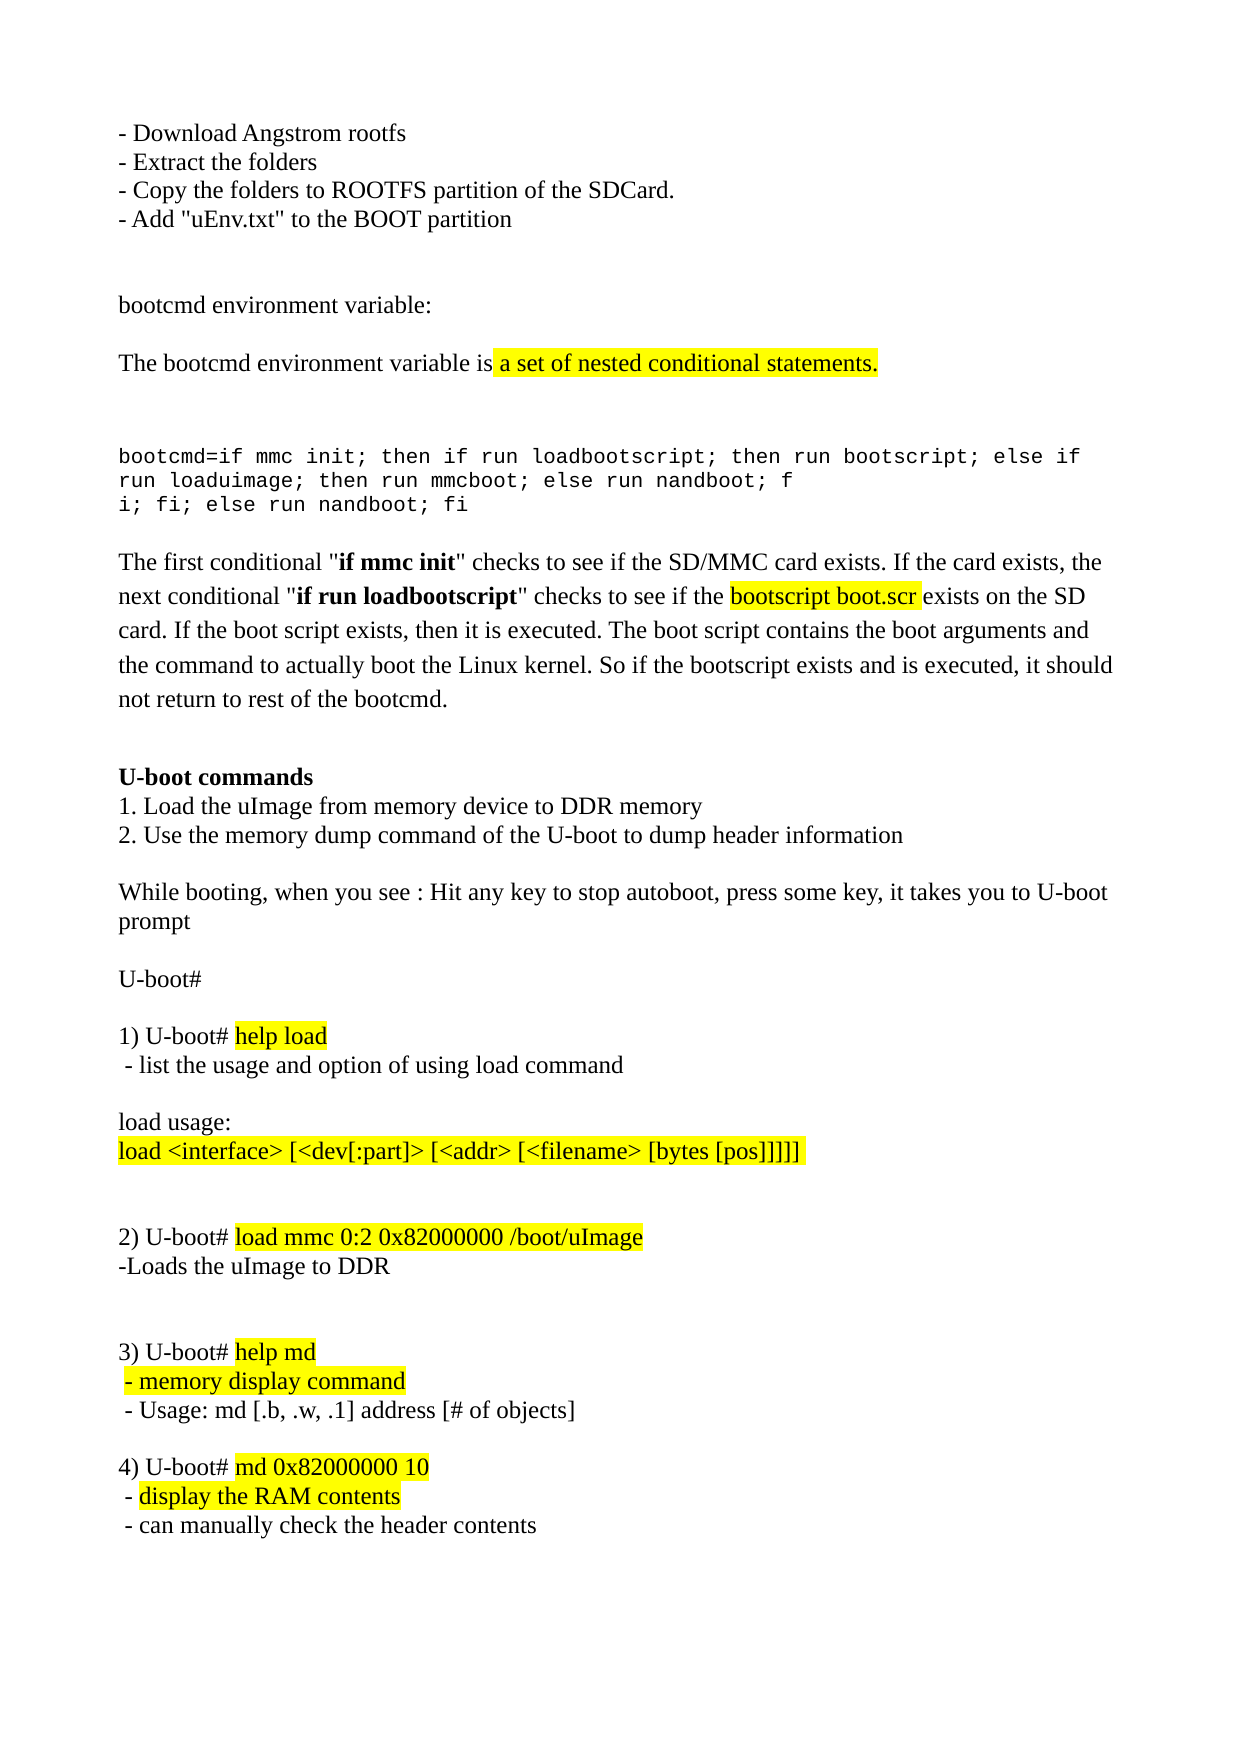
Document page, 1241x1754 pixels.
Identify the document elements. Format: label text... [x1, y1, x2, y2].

text - Usage: md [.b, .w, .1] address [# of objects] [118, 1395, 1122, 1424]
text - list the usage and option of using load command [118, 1050, 1122, 1079]
text - memory display command [118, 1366, 1122, 1395]
text -Loads the uImage to DDR [118, 1251, 1122, 1280]
text - can manually check the header contents [118, 1510, 1122, 1539]
text i; fi; else run nandboot; fi [118, 493, 1122, 517]
text The first conditional "if mmc init" checks to see if the SD/MMC card exists. If the card exists, the next conditional "if run loadbootscript" checks to see if the bootscript boot.scr exists on the SD card. If the boot script exists, then it is executed. The boot script contains the boot arguments and the command to actually boot the Linux kernel. So if the bootscript exists and is executed, it should not return to rest of the bootcmd. [118, 547, 1122, 713]
text 2. Use the memory dump command of the U-boot to dump header information [118, 820, 1122, 849]
text load <interface> [<dev[:part]> [<addr> [<filename> [bytes [pos]]]]] [118, 1136, 1122, 1165]
text 1) U-boot# help load [118, 1021, 1122, 1050]
text U-boot# [118, 964, 1122, 992]
text The bootcmd environment variable is a set of nested conditional statements. [118, 348, 1122, 377]
text 3) U-boot# help md [118, 1337, 1122, 1366]
text U-boot commands [118, 762, 1122, 791]
text 4) U-boot# md 0x82000000 10 [118, 1452, 1122, 1481]
text load usage: [118, 1107, 1122, 1136]
text 2) U-boot# load mmc 0:2 0x82000000 /boot/uImage [118, 1222, 1122, 1251]
text - Copy the folders to ROOTFS partition of the SDCard. [118, 176, 1122, 204]
text - display the RAM contents [118, 1481, 1122, 1510]
text - Download Angstrom rootfs [118, 118, 1122, 147]
text - Extract the folders [118, 147, 1122, 176]
text - Add "uEnv.txt" to the BOOT partition [118, 204, 1122, 233]
text bootcmd=if mmc init; then if run loadbootscript; then run bootscript; else if run loaduimage; then run mmcboot; else run nandboot; f [118, 446, 1122, 493]
text 1. Load the uImage from memory device to DDR memory [118, 791, 1122, 820]
text bootcmd environment variable: [118, 291, 1122, 319]
text While booting, when you see : Hit any key to stop autoboot, press some key, it takes you to U-boot prompt [118, 877, 1122, 935]
